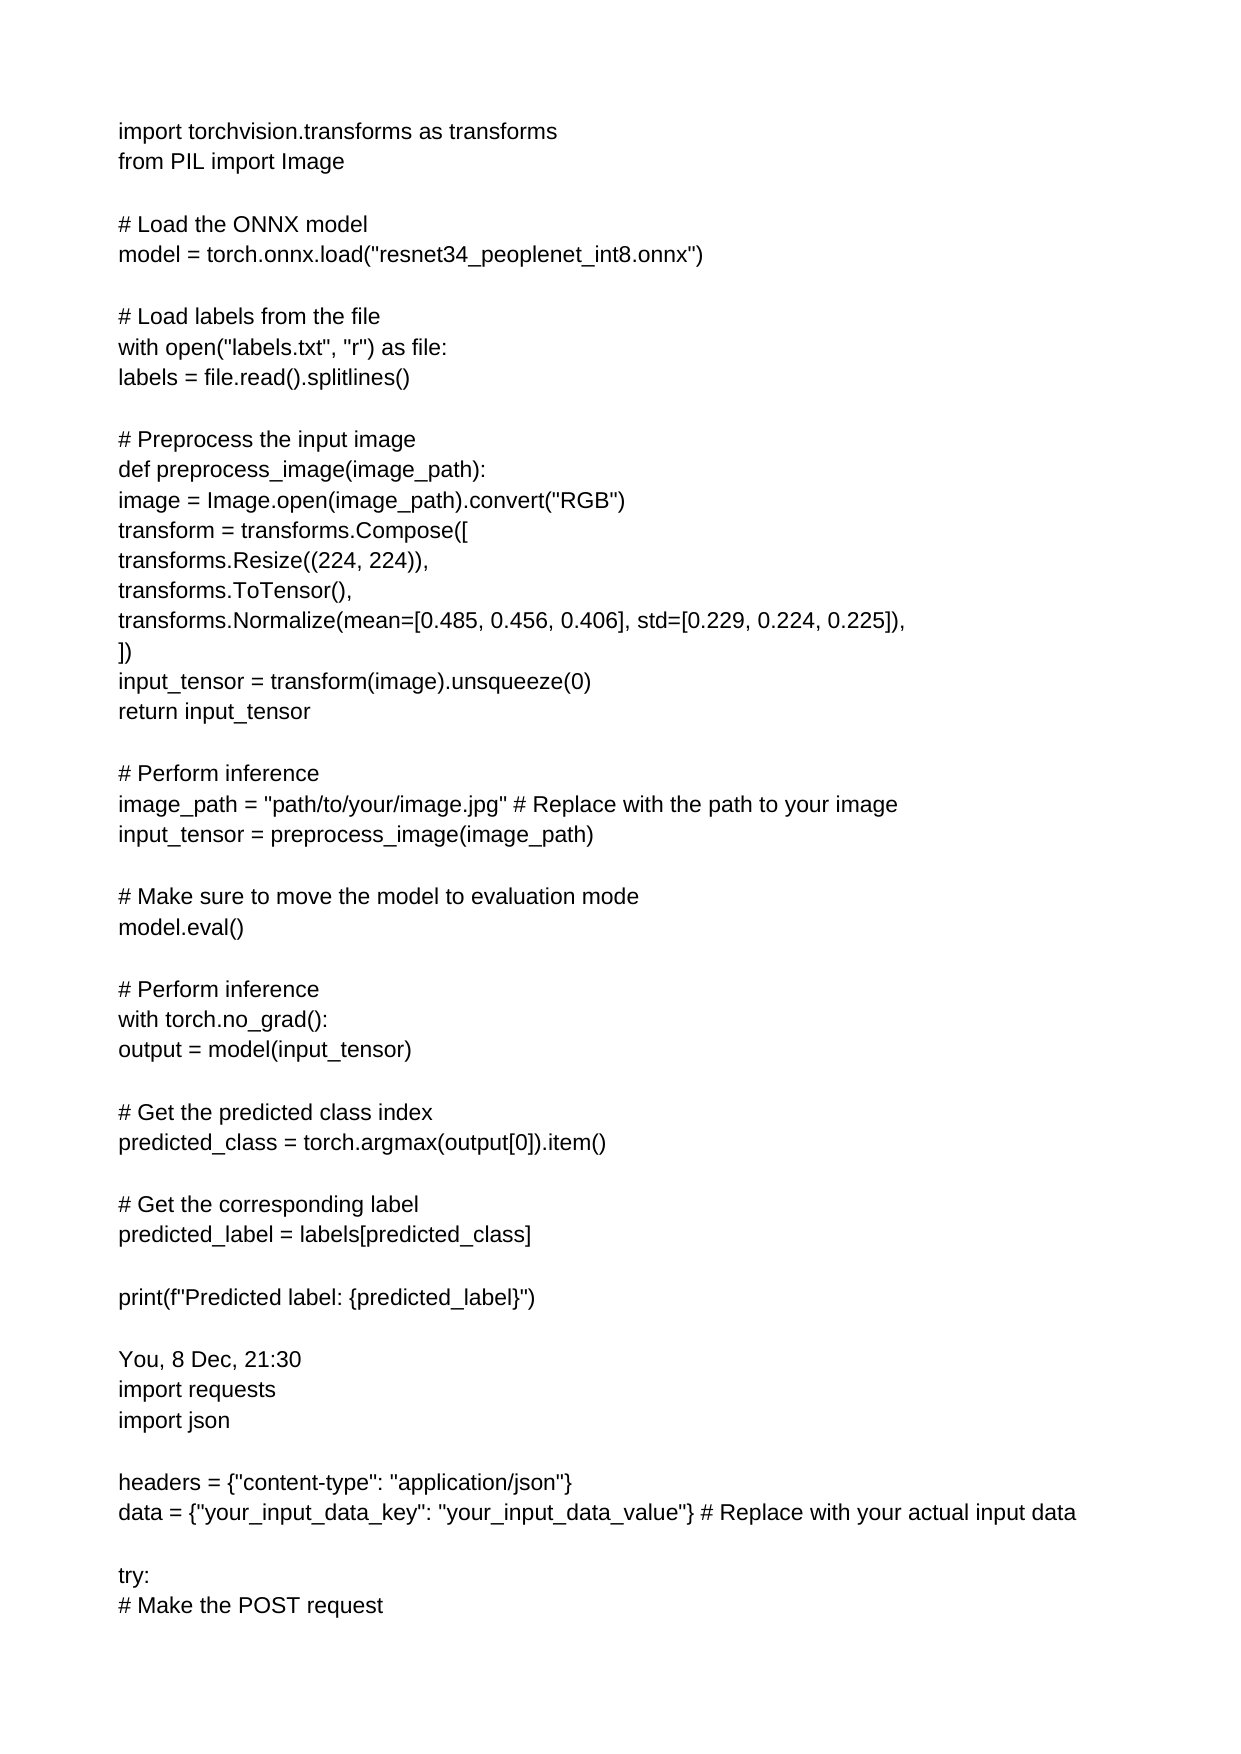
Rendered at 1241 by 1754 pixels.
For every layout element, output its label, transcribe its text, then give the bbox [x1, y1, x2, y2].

text # Get the corresponding label [118, 1191, 1122, 1218]
text def preprocess_image(image_path): [118, 456, 1122, 483]
text with torch.no_grad(): [118, 1006, 1122, 1032]
text image = Image.open(image_path).convert("RGB") [118, 487, 1122, 513]
text # Load the ONNX model [118, 211, 1122, 237]
text headers = {"content-type": "application/json"} [118, 1469, 1122, 1495]
text model.eval() [118, 913, 1122, 940]
text from PIL import Image [118, 148, 1122, 175]
text import json [118, 1407, 1122, 1433]
text You, 8 Dec, 21:30 [118, 1346, 1122, 1373]
text return input_tensor [118, 698, 1122, 724]
text # Make sure to move the model to evaluation mode [118, 883, 1122, 909]
text print(f"Predicted label: {predicted_label}") [118, 1284, 1122, 1310]
text data = {"your_input_data_key": "your_input_data_value"} # Replace with your actual input data [118, 1499, 1122, 1526]
text with open("labels.txt", "r") as file: [118, 333, 1122, 360]
text # Perform inference [118, 760, 1122, 787]
text transform = transforms.Compose([ [118, 517, 1122, 543]
text image_path = "path/to/your/image.jpg" # Replace with the path to your image [118, 791, 1122, 817]
text transforms.Resize((224, 224)), [118, 547, 1122, 573]
text ]) [118, 638, 1122, 664]
text output = model(input_tensor) [118, 1036, 1122, 1063]
text import torchvision.transforms as transforms [118, 118, 1122, 144]
text labels = file.read().splitlines() [118, 364, 1122, 390]
text model = torch.onnx.load("resnet34_peoplenet_int8.onnx") [118, 241, 1122, 267]
text # Preprocess the input image [118, 426, 1122, 452]
text try: [118, 1562, 1122, 1588]
text # Make the POST request [118, 1592, 1122, 1618]
text input_tensor = transform(image).unsqueeze(0) [118, 668, 1122, 694]
text input_tensor = preprocess_image(image_path) [118, 821, 1122, 847]
text # Load labels from the file [118, 303, 1122, 330]
text # Perform inference [118, 976, 1122, 1002]
text predicted_label = labels[predicted_class] [118, 1221, 1122, 1248]
text predicted_class = torch.argmax(output[0]).item() [118, 1129, 1122, 1155]
text # Get the predicted class index [118, 1099, 1122, 1125]
text import requests [118, 1376, 1122, 1403]
text transforms.Normalize(mean=[0.485, 0.456, 0.406], std=[0.229, 0.224, 0.225]), [118, 607, 1122, 634]
text transforms.ToTensor(), [118, 577, 1122, 603]
